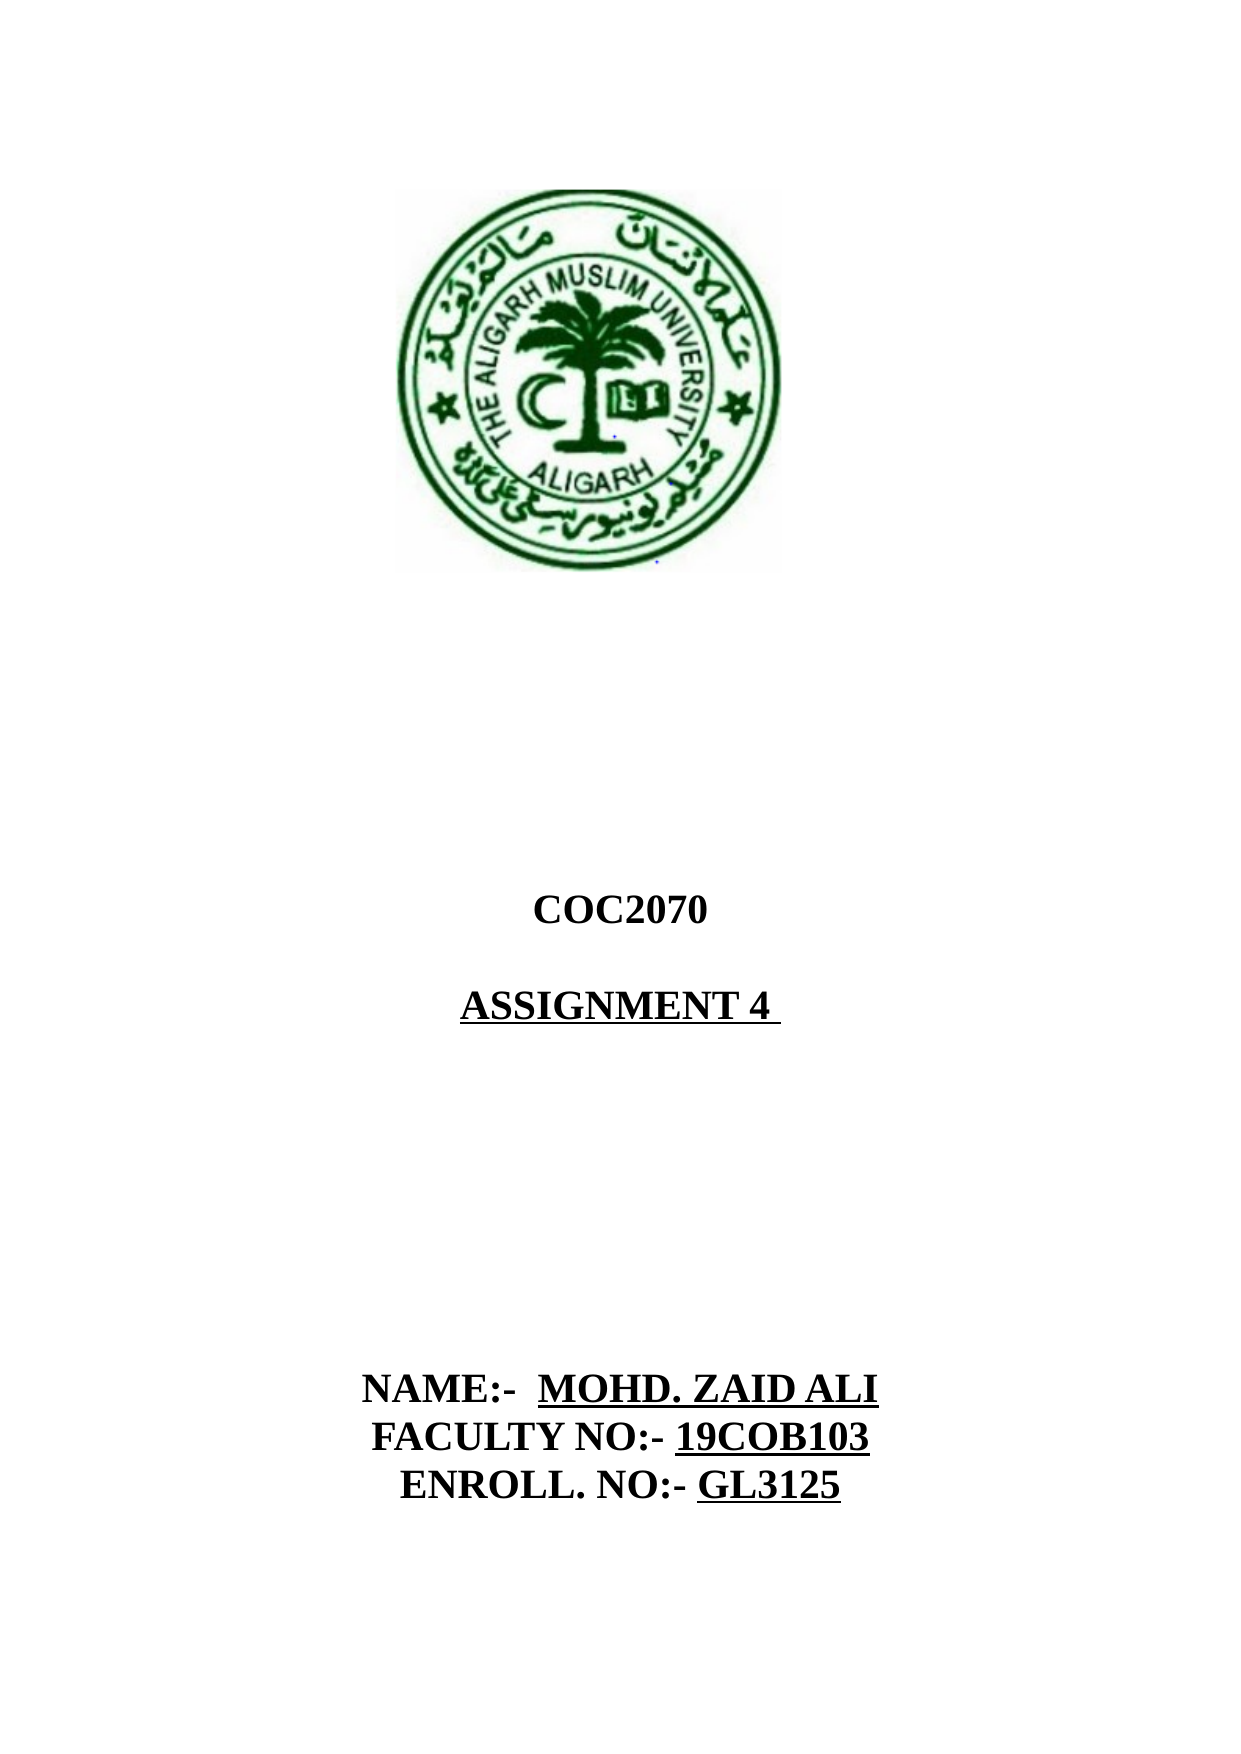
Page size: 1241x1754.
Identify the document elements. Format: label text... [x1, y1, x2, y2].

text ENROLL. NO:- GL3125 [118, 1460, 1122, 1508]
text ASSIGNMENT 4 [118, 981, 1122, 1028]
text COC2070 [118, 885, 1122, 933]
picture [257, 143, 949, 652]
text NAME:- MOHD. ZAID ALI [118, 1364, 1122, 1412]
text FACULTY NO:- 19COB103 [118, 1412, 1122, 1460]
